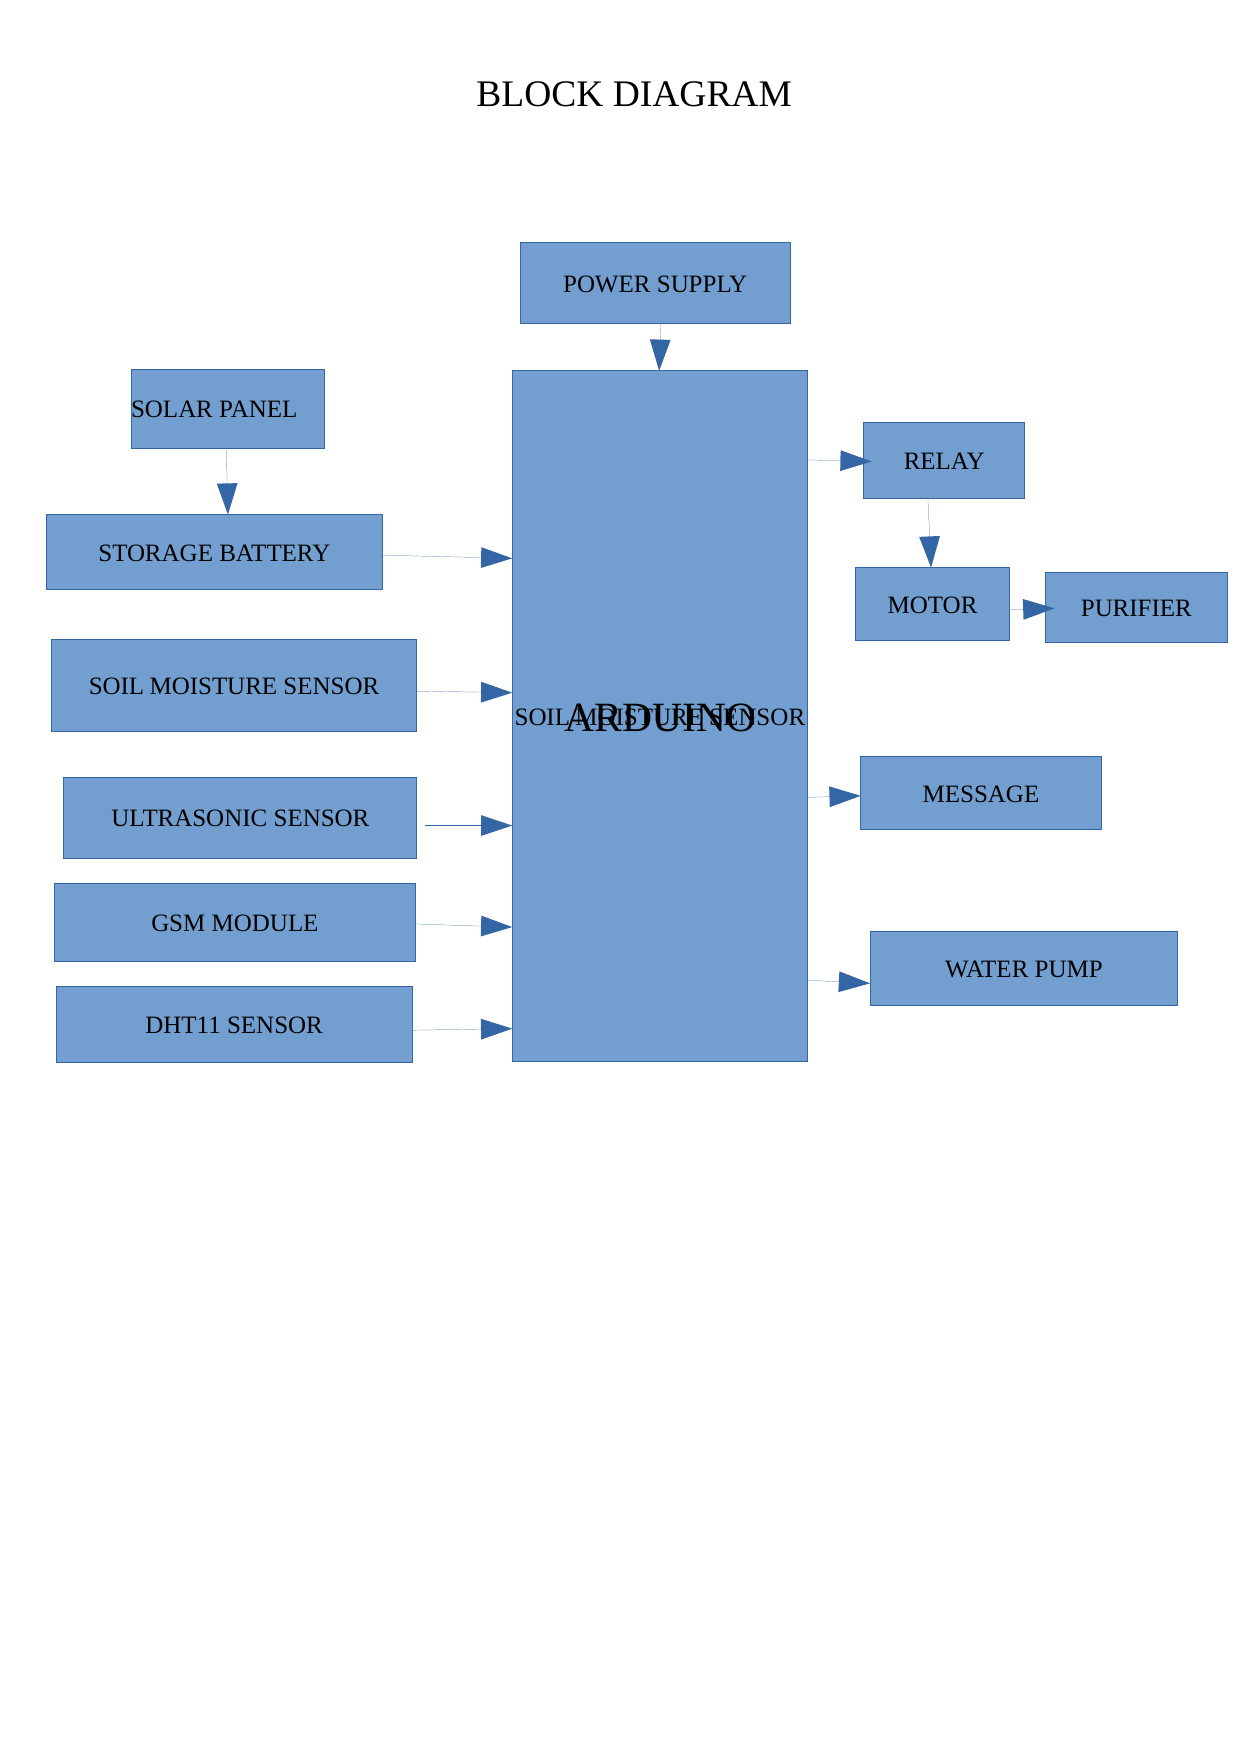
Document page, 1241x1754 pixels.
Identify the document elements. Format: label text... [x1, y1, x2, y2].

text ARDUINO [521, 692, 799, 740]
